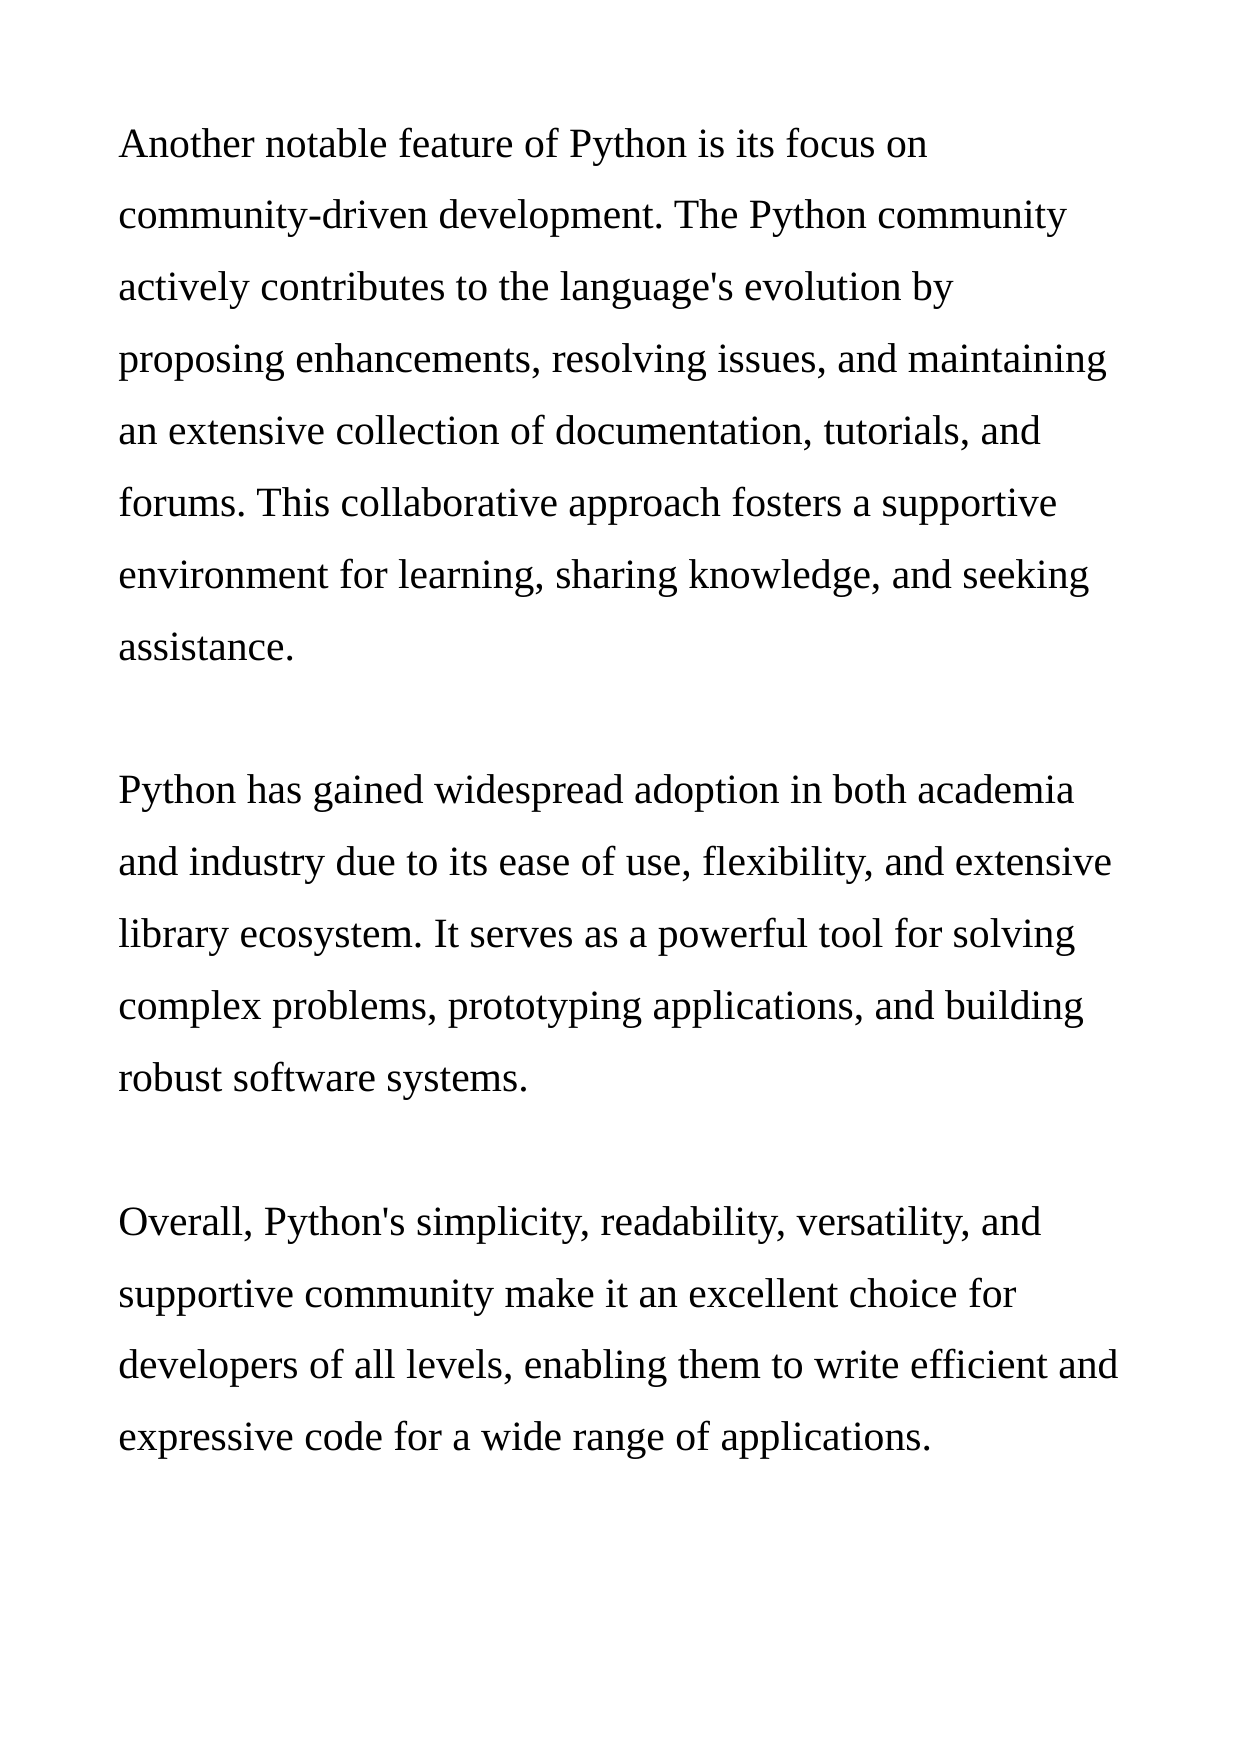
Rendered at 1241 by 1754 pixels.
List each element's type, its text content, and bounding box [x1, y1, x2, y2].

text Overall, Python's simplicity, readability, versatility, and supportive community make it an excellent choice for developers of all levels, enabling them to write efficient and expressive code for a wide range of applications. [118, 1196, 1122, 1460]
text Another notable feature of Python is its focus on community-driven development. The Python community actively contributes to the language's evolution by proposing enhancements, resolving issues, and maintaining an extensive collection of documentation, tutorials, and forums. This collaborative approach fosters a supportive environment for learning, sharing knowledge, and seeking assistance. [118, 118, 1122, 669]
text Python has gained widespread adoption in both academia and industry due to its ease of use, flexibility, and extensive library ecosystem. It serves as a powerful tool for solving complex problems, prototyping applications, and building robust software systems. [118, 765, 1122, 1100]
